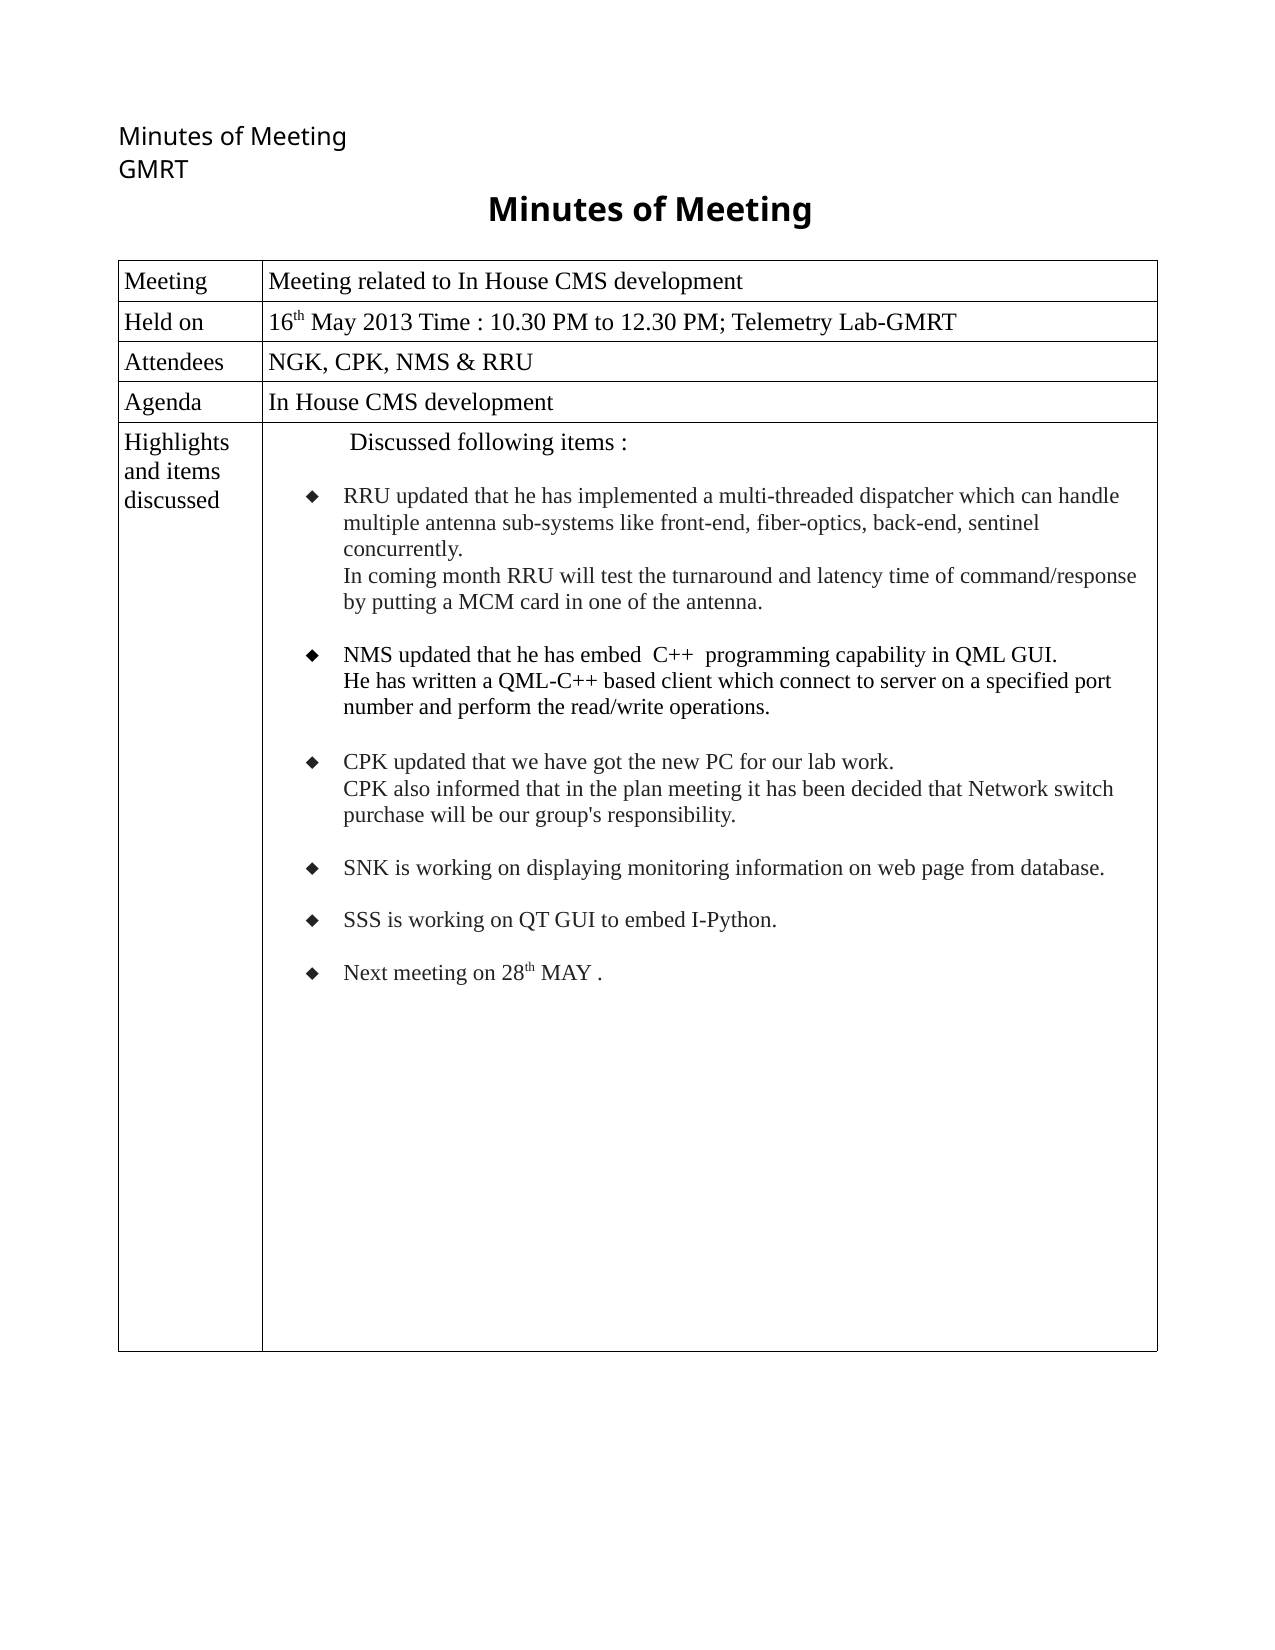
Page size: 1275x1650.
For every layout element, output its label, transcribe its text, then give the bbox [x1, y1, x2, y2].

text GMRT [118, 152, 1157, 186]
table_cell Discussed following items : RRU updated that he has implemented a multi-threaded dispatcher which can handle multiple antenna sub-systems like front-end, fiber-optics, back-end, sentinel concurrently. In coming month RRU will test the turnaround and latency time of command/response by putting a MCM card in one of the antenna. NMS updated that he has embed C++ programming capability in QML GUI. He has written a QML-C++ based client which connect to server on a specified port number and perform the read/write operations. CPK updated that we have got the new PC for our lab work. CPK also informed that in the plan meeting it has been decided that Network switch purchase will be our group's responsibility. SNK is working on displaying monitoring information on web page from database. SSS is working on QT GUI to embed I-Python. Next meeting on 28th MAY . [263, 423, 1157, 1351]
table_cell Held on [119, 302, 262, 341]
table_cell NGK, CPK, NMS & RRU [263, 342, 1157, 381]
table_cell Agenda [119, 382, 262, 422]
table_cell 16th May 2013 Time : 10.30 PM to 12.30 PM; Telemetry Lab-GMRT [263, 302, 1157, 341]
table_cell In House CMS development [263, 382, 1157, 422]
table_cell Highlights and items discussed [119, 423, 262, 1351]
table_header Meeting [119, 261, 262, 301]
table_header Meeting related to In House CMS development [263, 261, 1157, 301]
table_cell Attendees [119, 342, 262, 381]
text Minutes of Meeting [118, 118, 1157, 152]
text Minutes of Meeting [118, 186, 1157, 232]
